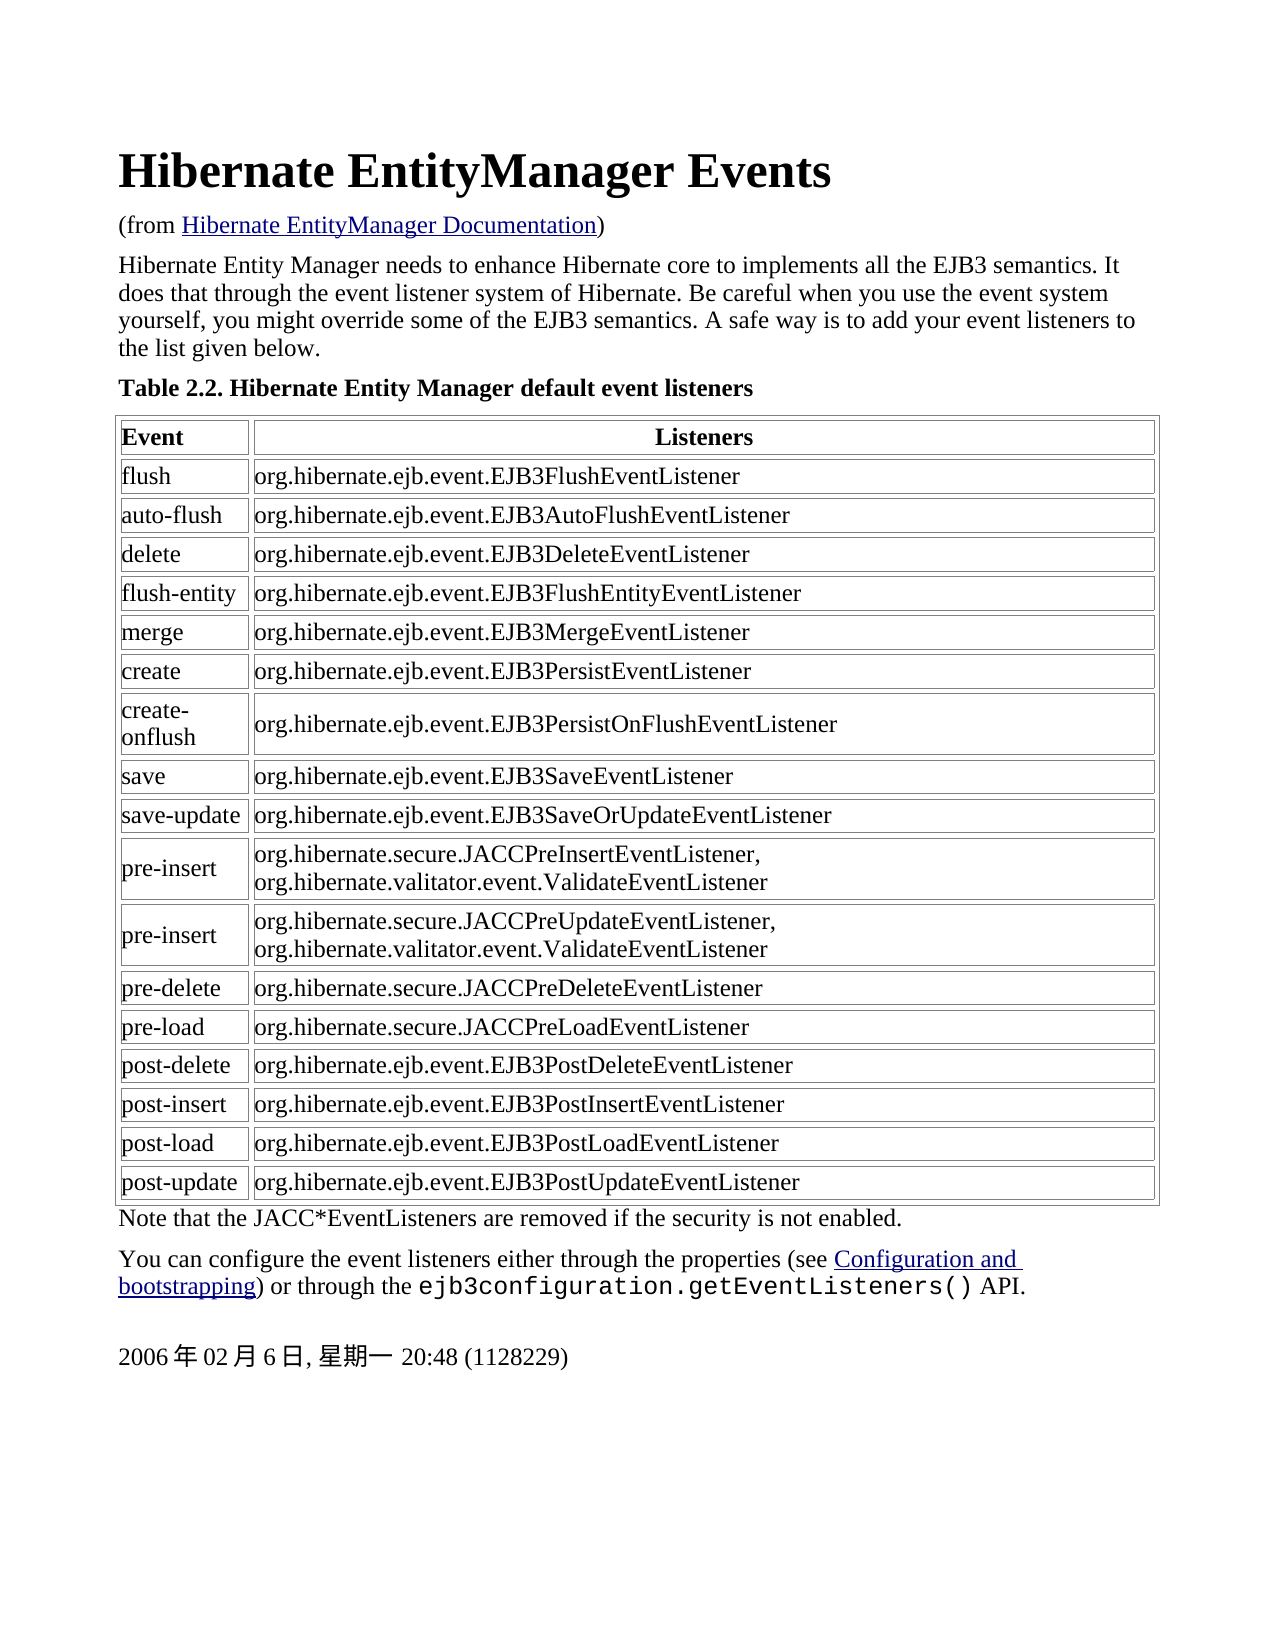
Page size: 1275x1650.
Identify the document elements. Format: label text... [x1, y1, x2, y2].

table_cell org.hibernate.ejb.event.EJB3DeleteEventListener [251, 532, 1157, 571]
table_cell org.hibernate.ejb.event.EJB3FlushEntityEventListener [251, 571, 1157, 609]
table_cell org.hibernate.ejb.event.EJB3AutoFlushEventListener [251, 493, 1157, 532]
table_cell org.hibernate.secure.JACCPreUpdateEventListener, org.hibernate.valitator.event.ValidateEventListener [251, 899, 1157, 965]
table_cell org.hibernate.ejb.event.EJB3MergeEventListener [251, 610, 1157, 648]
text You can configure the event listeners either through the properties (see Configuration and bootstrapping) or through the ejb3configuration.getEventListeners() API. [118, 1245, 1157, 1302]
table_cell org.hibernate.ejb.event.EJB3PostInsertEventListener [251, 1082, 1157, 1121]
table_cell org.hibernate.ejb.event.EJB3FlushEventListener [251, 454, 1157, 493]
table_cell org.hibernate.secure.JACCPreInsertEventListener, org.hibernate.valitator.event.ValidateEventListener [251, 832, 1157, 899]
text Note that the JACC*EventListeners are removed if the security is not enabled. [118, 1206, 1157, 1232]
table_cell save-update [118, 793, 251, 832]
table_cell flush-entity [118, 571, 251, 609]
table_cell post-update [118, 1160, 251, 1199]
table_cell auto-flush [118, 493, 251, 532]
table_cell pre-insert [118, 832, 251, 899]
table_cell delete [118, 532, 251, 571]
table_cell merge [118, 610, 251, 648]
table_header Listeners [251, 416, 1157, 454]
table_cell org.hibernate.secure.JACCPreDeleteEventListener [251, 965, 1157, 1004]
text (from Hibernate EntityManager Documentation) [118, 211, 1157, 239]
table_cell save [118, 754, 251, 793]
table_cell org.hibernate.secure.JACCPreLoadEventListener [251, 1004, 1157, 1043]
text 2006年02月6日, 星期一 20:48 (1128229) [118, 1342, 1157, 1372]
text Hibernate Entity Manager needs to enhance Hibernate core to implements all the EJB3 semantics. It does that through the event listener system of Hibernate. Be careful when you use the event system yourself, you might override some of the EJB3 semantics. A safe way is to add your event listeners to the list given below. [118, 251, 1157, 362]
table_cell pre-insert [118, 899, 251, 965]
table_cell post-load [118, 1121, 251, 1160]
table_cell pre-delete [118, 965, 251, 1004]
table_cell post-insert [118, 1082, 251, 1121]
table_cell create-onflush [118, 688, 251, 754]
table_header Event [118, 416, 251, 454]
table_cell org.hibernate.ejb.event.EJB3PostDeleteEventListener [251, 1043, 1157, 1082]
subtitle Hibernate EntityManager Events [118, 143, 1157, 198]
table_cell flush [118, 454, 251, 493]
table_cell org.hibernate.ejb.event.EJB3PostLoadEventListener [251, 1121, 1157, 1160]
table_cell org.hibernate.ejb.event.EJB3SaveOrUpdateEventListener [251, 793, 1157, 832]
table_cell org.hibernate.ejb.event.EJB3PostUpdateEventListener [251, 1160, 1157, 1199]
table_cell post-delete [118, 1043, 251, 1082]
text Table 2.2. Hibernate Entity Manager default event listeners [118, 374, 1157, 402]
table_cell org.hibernate.ejb.event.EJB3PersistOnFlushEventListener [251, 688, 1157, 754]
table_cell create [118, 649, 251, 687]
table_cell org.hibernate.ejb.event.EJB3PersistEventListener [251, 649, 1157, 687]
table_cell pre-load [118, 1004, 251, 1043]
table_cell org.hibernate.ejb.event.EJB3SaveEventListener [251, 754, 1157, 793]
